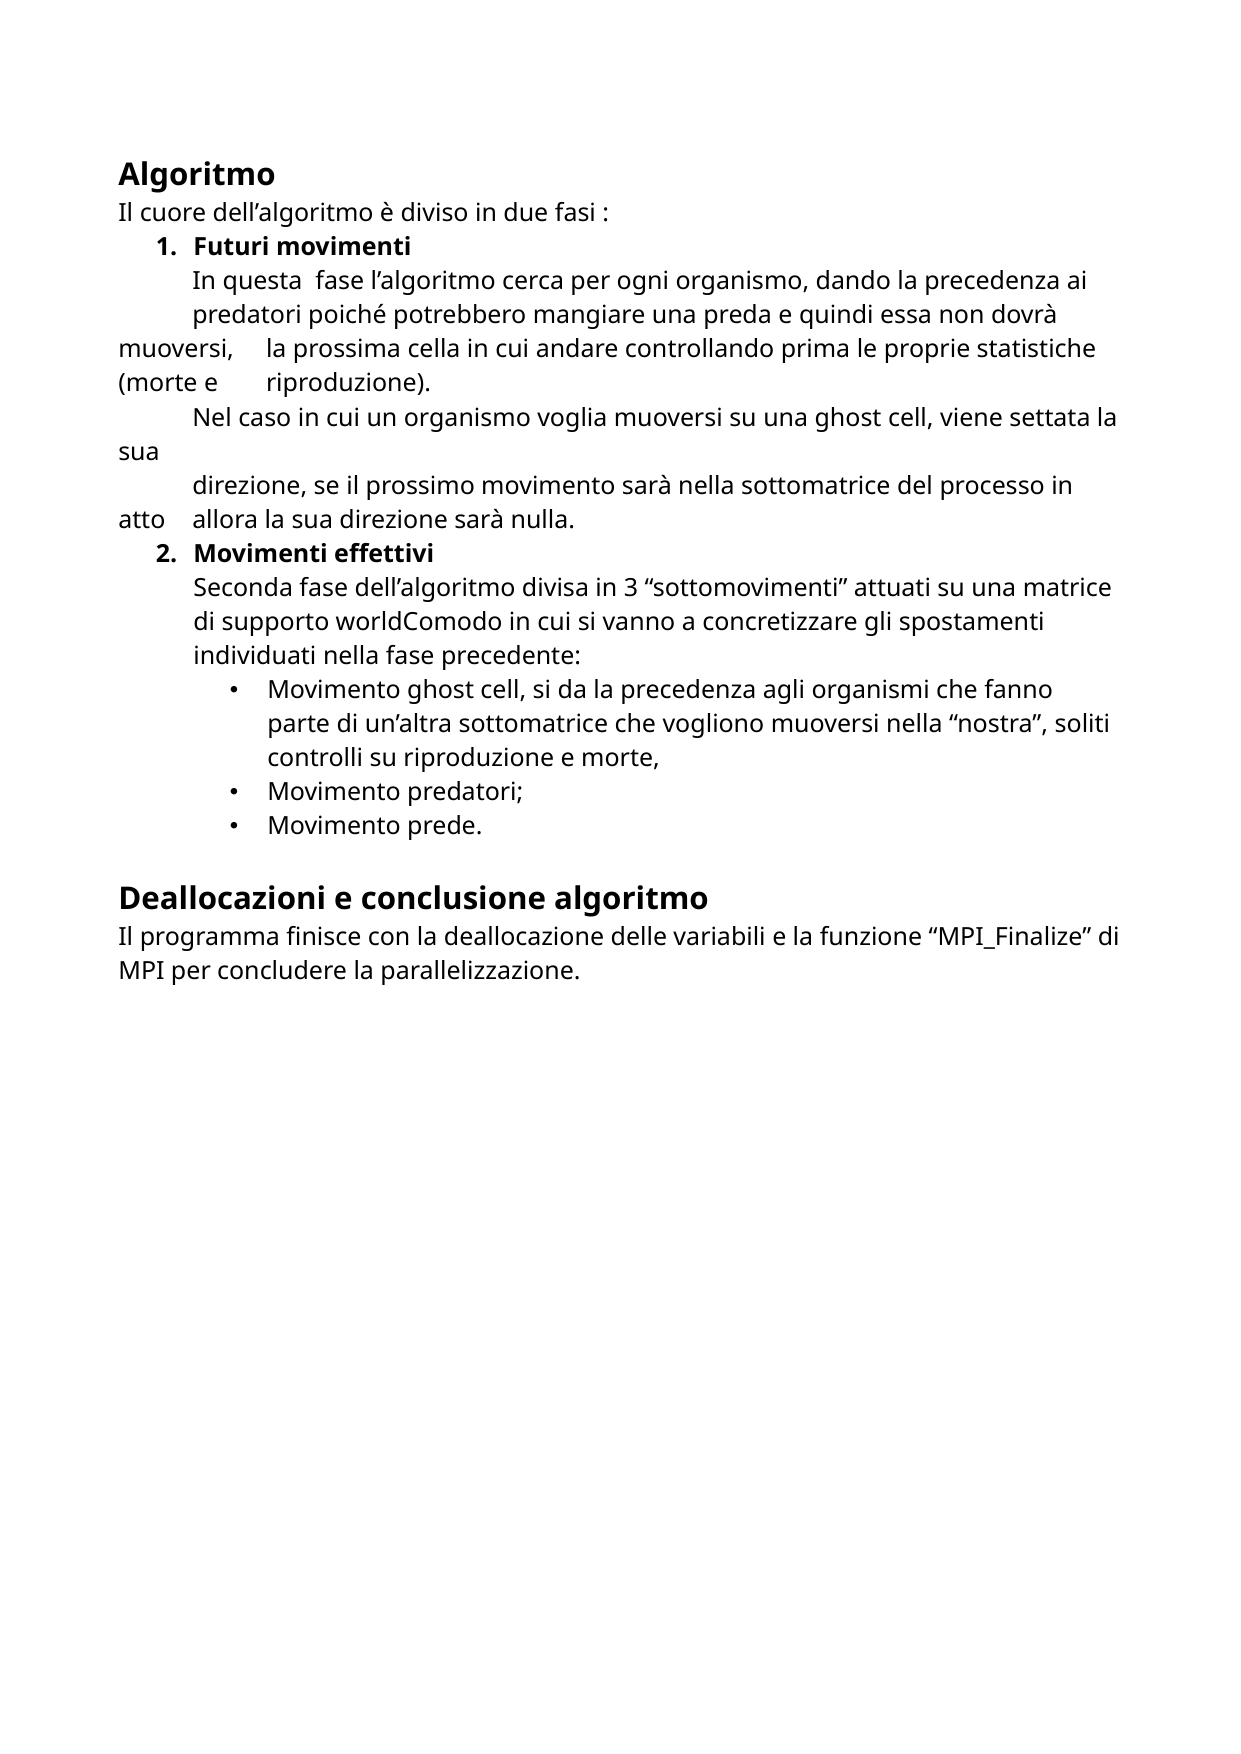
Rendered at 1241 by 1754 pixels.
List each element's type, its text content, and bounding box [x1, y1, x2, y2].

text Il programma finisce con la deallocazione delle variabili e la funzione “MPI_Finalize” di MPI per concludere la parallelizzazione. [118, 919, 1122, 987]
list Movimento ghost cell, si da la precedenza agli organismi che fanno parte di un’altra sottomatrice che vogliono muoversi nella “nostra”, soliti controlli su riproduzione e morte, [229, 672, 1122, 774]
text Il cuore dell’algoritmo è diviso in due fasi : [118, 195, 1122, 229]
list Futuri movimenti [156, 229, 1122, 263]
list Movimenti effettivi [156, 535, 1122, 569]
list Seconda fase dell’algoritmo divisa in 3 “sottomovimenti” attuati su una matrice di supporto worldComodo in cui si vanno a concretizzare gli spostamenti individuati nella fase precedente: [156, 569, 1122, 672]
text In questa fase l’algoritmo cerca per ogni organismo, dando la precedenza ai predatori poiché potrebbero mangiare una preda e quindi essa non dovrà muoversi, la prossima cella in cui andare controllando prima le proprie statistiche (morte e riproduzione). Nel caso in cui un organismo voglia muoversi su una ghost cell, viene settata la sua [118, 263, 1122, 467]
text Deallocazioni e conclusione algoritmo [118, 876, 1122, 919]
text direzione, se il prossimo movimento sarà nella sottomatrice del processo in atto allora la sua direzione sarà nulla. [118, 467, 1122, 535]
list Movimento prede. [229, 808, 1122, 842]
list Movimento predatori; [229, 774, 1122, 808]
text Algoritmo [118, 152, 1122, 195]
